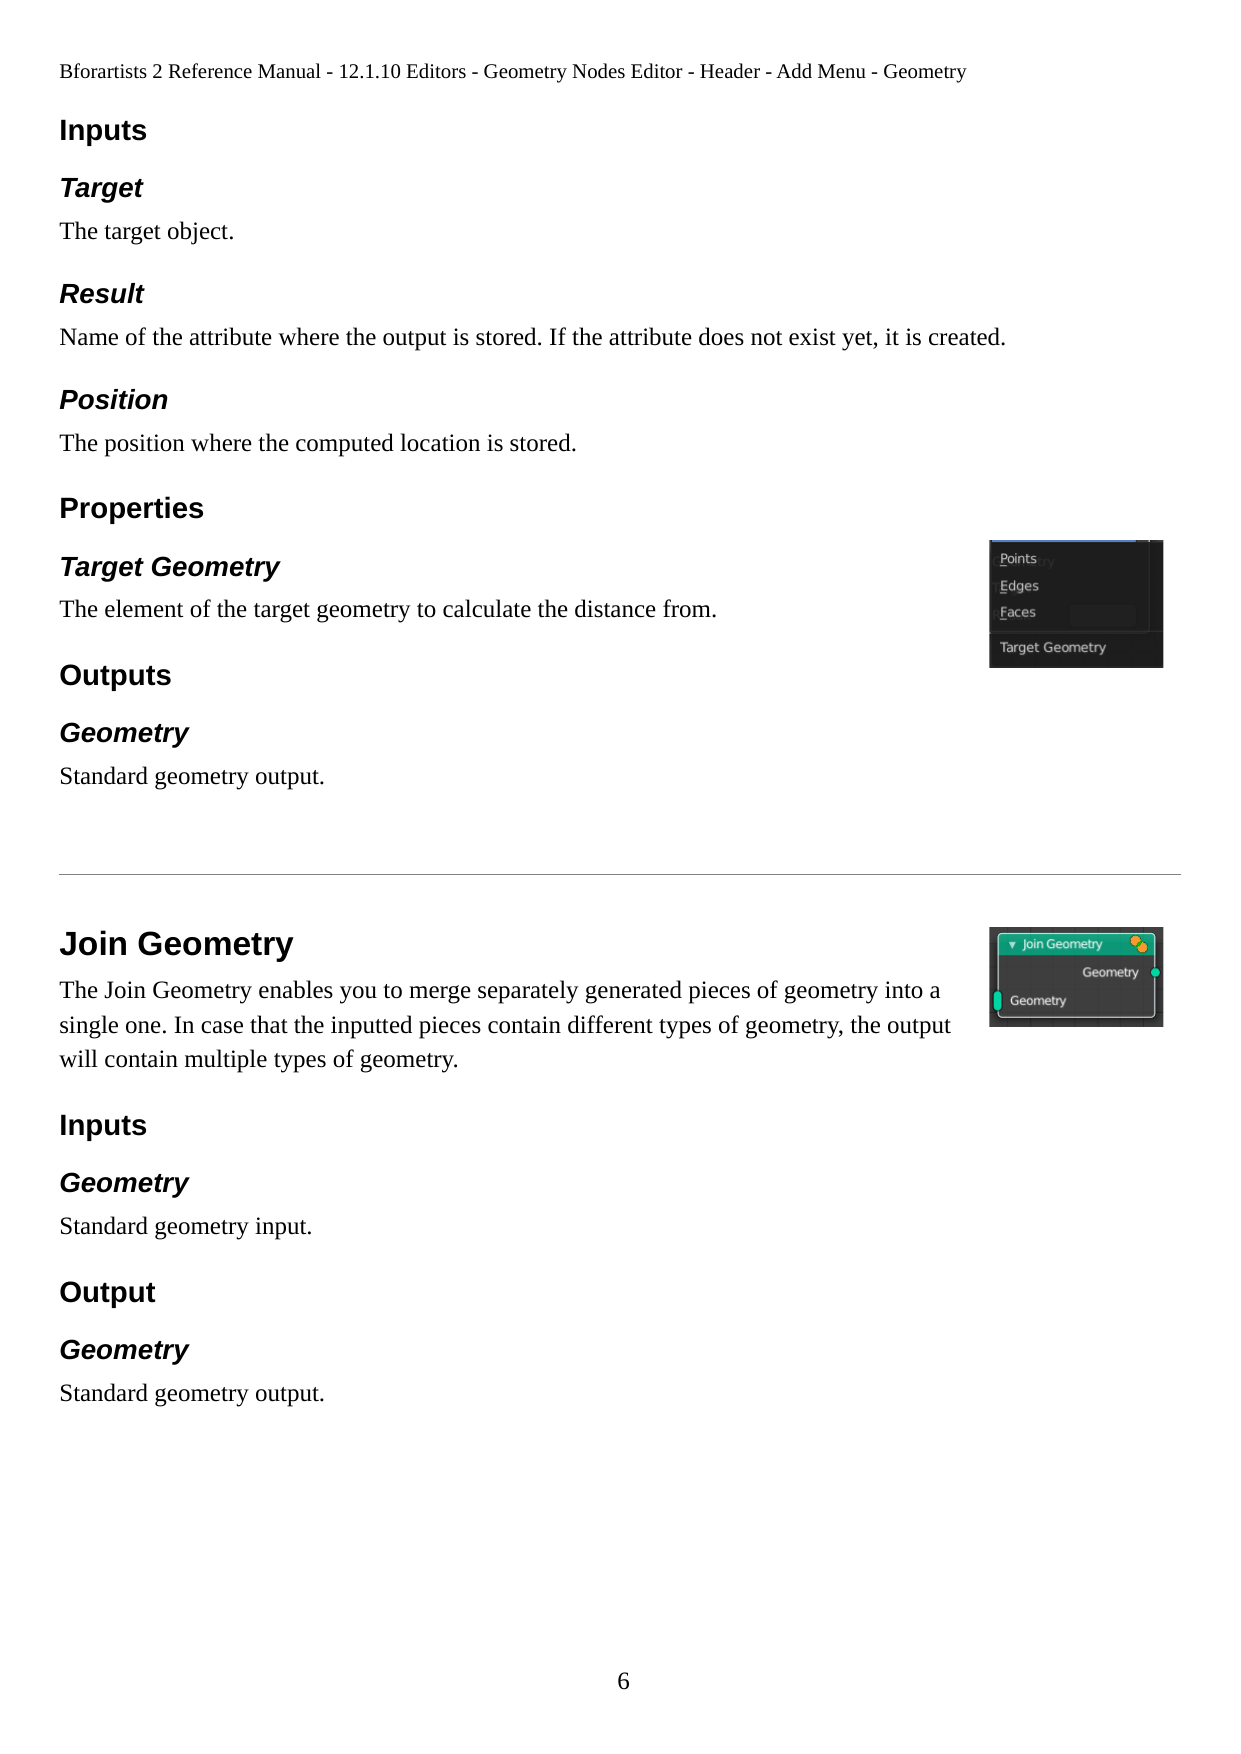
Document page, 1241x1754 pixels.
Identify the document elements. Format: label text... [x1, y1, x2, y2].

subtitle Geometry [59, 1167, 1181, 1199]
text The position where the computed location is stored. [59, 428, 1181, 456]
subtitle Target [59, 171, 1181, 203]
text The Join Geometry enables you to merge separately generated pieces of geometry into a single one. In case that the inputted pieces contain different types of geometry, the output will contain multiple types of geometry. [59, 975, 1181, 1073]
subtitle Inputs [59, 113, 1181, 146]
subtitle Join Geometry [59, 924, 1181, 963]
subtitle Properties [59, 491, 1181, 525]
subtitle Result [59, 277, 1181, 309]
text The target object. [59, 216, 1181, 244]
subtitle Inputs [59, 1108, 1181, 1142]
text Standard geometry output. [59, 1378, 1181, 1407]
text The element of the target geometry to calculate the distance from. [59, 594, 989, 623]
subtitle Geometry [59, 717, 1181, 749]
subtitle Output [59, 1275, 1181, 1308]
picture [989, 927, 1164, 1027]
subtitle Outputs [59, 658, 1181, 692]
subtitle Geometry [59, 1333, 1181, 1365]
text Standard geometry input. [59, 1211, 1181, 1240]
picture [989, 540, 1164, 668]
subtitle [1164, 550, 1181, 582]
subtitle Target Geometry [59, 550, 989, 582]
text Standard geometry output. [59, 761, 1181, 790]
subtitle Position [59, 383, 1181, 415]
text Name of the attribute where the output is stored. If the attribute does not exist yet, it is created. [59, 322, 1181, 350]
